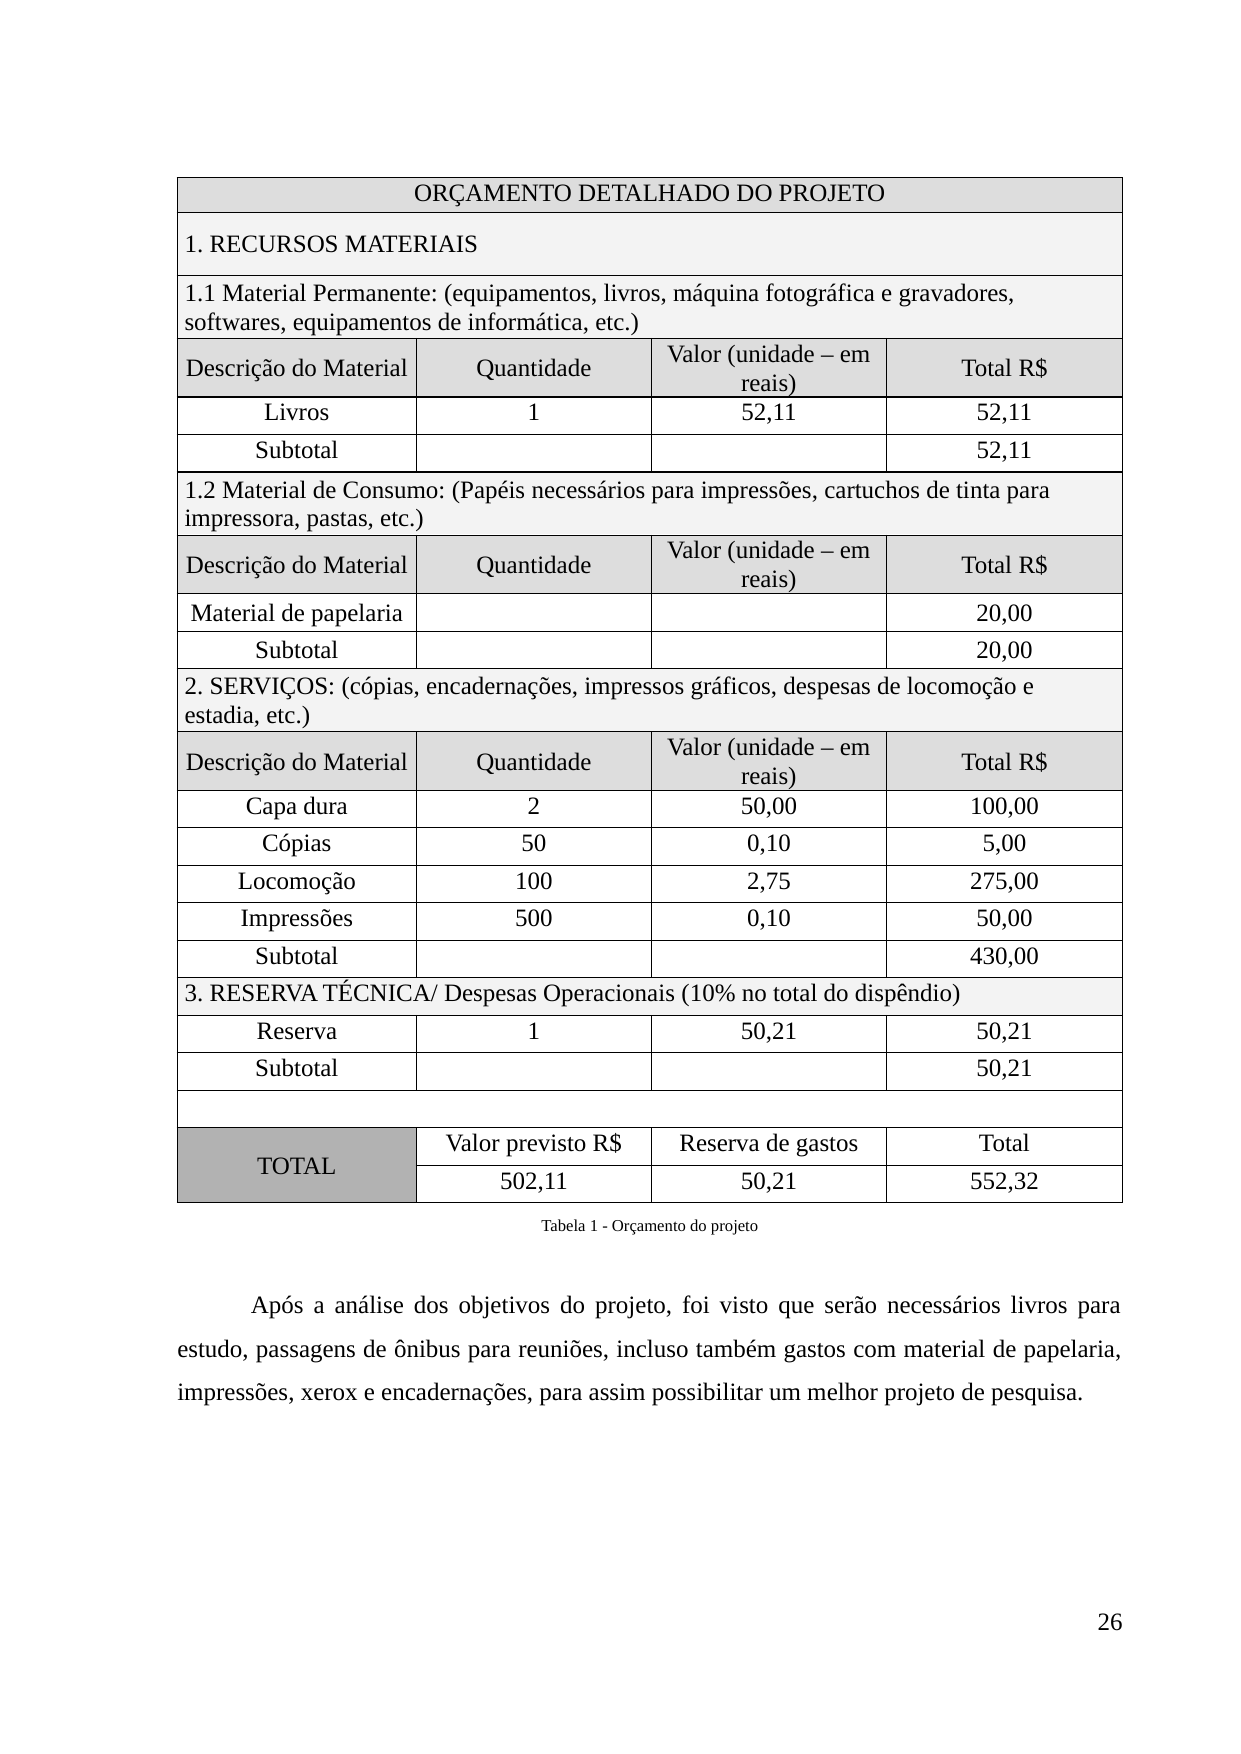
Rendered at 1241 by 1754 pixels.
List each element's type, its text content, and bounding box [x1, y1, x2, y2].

table_cell 1. RECURSOS MATERIAIS [178, 213, 1122, 275]
table_cell 50 [417, 828, 651, 865]
table_cell Quantidade [417, 732, 651, 790]
text Tabela 1 - Orçamento do projeto [177, 1216, 1122, 1235]
table_cell Reserva de gastos [652, 1128, 886, 1165]
table_cell Subtotal [178, 941, 416, 977]
table_cell 500 [417, 903, 651, 940]
table_cell [652, 632, 886, 668]
table_cell 1 [417, 398, 651, 434]
table_cell 52,11 [887, 398, 1122, 434]
table_cell 20,00 [887, 632, 1122, 668]
table_cell Total R$ [887, 732, 1122, 790]
table_cell [652, 1053, 886, 1090]
table_cell 50,21 [887, 1053, 1122, 1090]
table_cell 552,32 [887, 1166, 1122, 1202]
table_cell Descrição do Material [178, 339, 416, 396]
table_cell [417, 941, 651, 977]
table_cell 3. RESERVA TÉCNICA/ Despesas Operacionais (10% no total do dispêndio) [178, 978, 1122, 1015]
table_cell Locomoção [178, 866, 416, 902]
table_cell Reserva [178, 1016, 416, 1052]
table_cell Impressões [178, 903, 416, 940]
table_cell Total [887, 1128, 1122, 1165]
table_cell [178, 1091, 1122, 1127]
table_cell 100,00 [887, 791, 1122, 827]
table_cell Valor (unidade – em reais) [652, 339, 886, 396]
table_cell 0,10 [652, 903, 886, 940]
table_cell Total R$ [887, 536, 1122, 593]
table_cell [417, 632, 651, 668]
table_cell 50,21 [887, 1016, 1122, 1052]
table_cell 52,11 [652, 398, 886, 434]
table_cell 1.1 Material Permanente: (equipamentos, livros, máquina fotográfica e gravadores, softwares, equipamentos de informática, etc.) [178, 276, 1122, 338]
table_cell 50,00 [652, 791, 886, 827]
table_cell Descrição do Material [178, 732, 416, 790]
table_cell 0,10 [652, 828, 886, 865]
table_cell 1.2 Material de Consumo: (Papéis necessários para impressões, cartuchos de tinta para impressora, pastas, etc.) [178, 473, 1122, 534]
table_cell 52,11 [887, 435, 1122, 471]
table_cell Quantidade [417, 536, 651, 593]
table_cell 50,21 [652, 1016, 886, 1052]
table_cell Subtotal [178, 435, 416, 471]
table_cell [417, 594, 651, 631]
table_cell [417, 435, 651, 471]
table_cell Quantidade [417, 339, 651, 396]
text Após a análise dos objetivos do projeto, foi visto que serão necessários livros para estudo, passagens de ônibus para reuniões, incluso também gastos com material de papelaria, impressões, xerox e encadernações, para assim possibilitar um melhor projeto de pesquisa. [177, 1291, 1122, 1406]
table_cell [417, 1053, 651, 1090]
table_cell Subtotal [178, 1053, 416, 1090]
table_cell TOTAL [178, 1128, 416, 1202]
table_cell 1 [417, 1016, 651, 1052]
table_cell Valor (unidade – em reais) [652, 732, 886, 790]
table_cell 50,21 [652, 1166, 886, 1202]
table_cell 2. SERVIÇOS: (cópias, encadernações, impressos gráficos, despesas de locomoção e estadia, etc.) [178, 669, 1122, 731]
table_cell 275,00 [887, 866, 1122, 902]
table_cell 502,11 [417, 1166, 651, 1202]
table_cell [652, 435, 886, 471]
table_cell Cópias [178, 828, 416, 865]
table_cell 430,00 [887, 941, 1122, 977]
table_header ORÇAMENTO DETALHADO DO PROJETO [178, 178, 1122, 212]
table_cell [652, 941, 886, 977]
table_cell 50,00 [887, 903, 1122, 940]
table_cell 2,75 [652, 866, 886, 902]
table_cell Subtotal [178, 632, 416, 668]
table_cell 5,00 [887, 828, 1122, 865]
table_cell [652, 594, 886, 631]
table_cell Descrição do Material [178, 536, 416, 593]
table_cell Total R$ [887, 339, 1122, 396]
table_cell Material de papelaria [178, 594, 416, 631]
table_cell Valor previsto R$ [417, 1128, 651, 1165]
table_cell Valor (unidade – em reais) [652, 536, 886, 593]
table_cell 2 [417, 791, 651, 827]
table_cell 20,00 [887, 594, 1122, 631]
table_cell Capa dura [178, 791, 416, 827]
table_cell 100 [417, 866, 651, 902]
table_cell Livros [178, 398, 416, 434]
